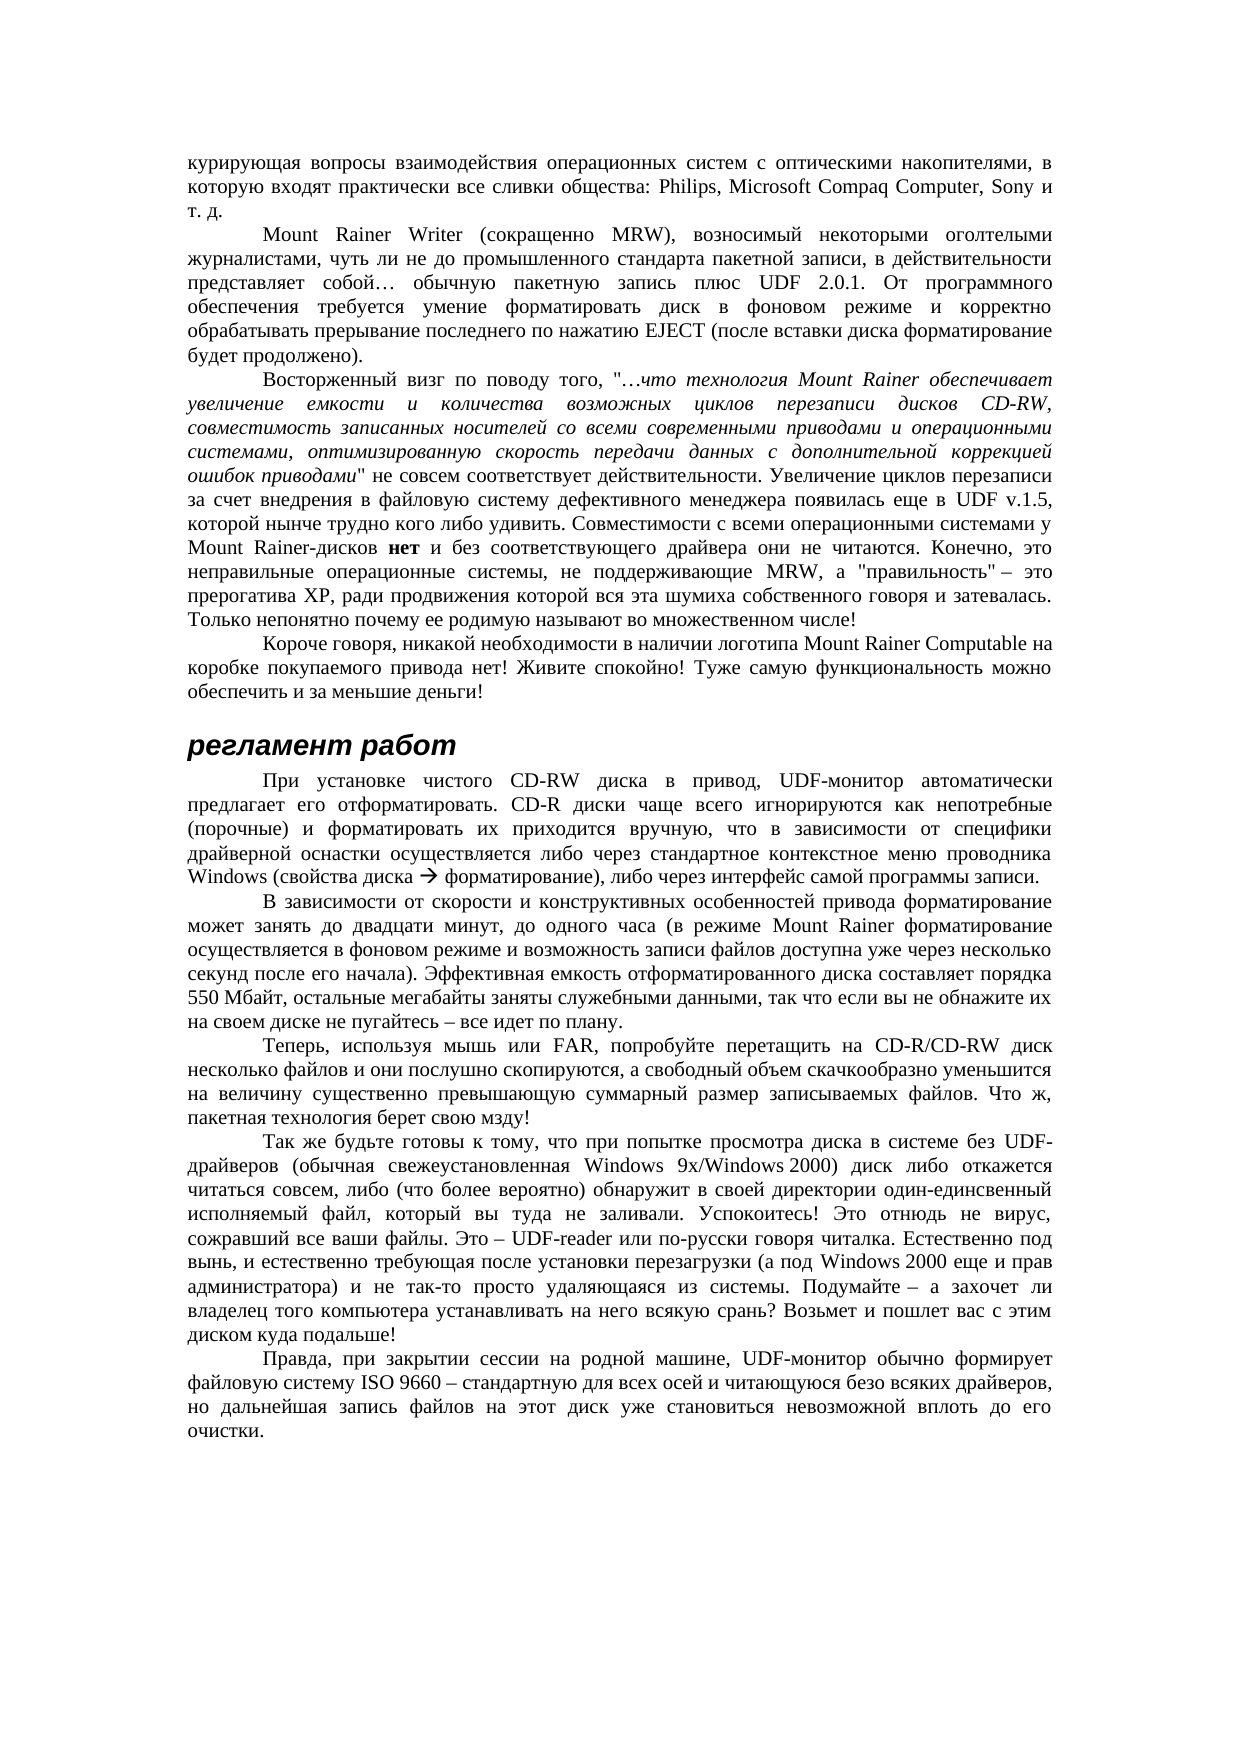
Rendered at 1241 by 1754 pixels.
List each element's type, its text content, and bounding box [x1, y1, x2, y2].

text Mount Rainer Writer (сокращенно MRW), возносимый некоторыми оголтелыми журналистами, чуть ли не до промышленного стандарта пакетной записи, в действительности представляет собой… обычную пакетную запись плюс UDF 2.0.1. От программного обеспечения требуется умение форматировать диск в фоновом режиме и корректно обрабатывать прерывание последнего по нажатию EJECT (после вставки диска форматирование будет продолжено). [187, 222, 1053, 367]
text В зависимости от скорости и конструктивных особенностей привода форматирование может занять до двадцати минут, до одного часа (в режиме Mount Rainer форматирование осуществляется в фоновом режиме и возможность записи файлов доступна уже через несколько секунд после его начала). Эффективная емкость отформатированного диска составляет порядка 550 Мбайт, остальные мегабайты заняты служебными данными, так что если вы не обнажите их на своем диске не пугайтесь – все идет по плану. [187, 888, 1053, 1033]
text Восторженный визг по поводу того, "…что технология Mount Rainer обеспечивает увеличение емкости и количества возможных циклов перезаписи дисков CD-RW, совместимость записанных носителей со всеми современными приводами и операционными системами, оптимизированную скорость передачи данных с дополнительной коррекцией ошибок приводами" не совсем соответствует действительности. Увеличение циклов перезаписи за счет внедрения в файловую систему дефективного менеджера появилась еще в UDF v.1.5, которой нынче трудно кого либо удивить. Совместимости с всеми операционными системами у Mount Rainer-дисков нет и без соответствующего драйвера они не читаются. Конечно, это неправильные операционные системы, не поддерживающие MRW, а "правильность" – это прерогатива XP, ради продвижения которой вся эта шумиха собственного говоря и затевалась. Только непонятно почему ее родимую называют во множественном числе! [187, 367, 1053, 631]
text Так же будьте готовы к тому, что при попытке просмотра диска в системе без UDF-драйверов (обычная свежеустановленная Windows 9x/Windows 2000) диск либо откажется читаться совсем, либо (что более вероятно) обнаружит в своей директории один-единсвенный исполняемый файл, который вы туда не заливали. Успокоитесь! Это отнюдь не вирус, сожравший все ваши файлы. Это – UDF-reader или по-русски говоря читалка. Естественно под вынь, и естественно требующая после установки перезагрузки (а под Windows 2000 еще и прав администратора) и не так-то просто удаляющаяся из системы. Подумайте – а захочет ли владелец того компьютера устанавливать на него всякую срань? Возьмет и пошлет вас с этим диском куда подальше! [187, 1129, 1053, 1346]
text Правда, при закрытии сессии на родной машине, UDF-монитор обычно формирует файловую систему ISO 9660 – стандартную для всех осей и читающуюся безо всяких драйверов, но дальнейшая запись файлов на этот диск уже становиться невозможной вплоть до его очистки. [187, 1346, 1053, 1442]
text Теперь, используя мышь или FAR, попробуйте перетащить на CD-R/CD-RW диск несколько файлов и они послушно скопируются, а свободный объем скачкообразно уменьшится на величину существенно превышающую суммарный размер записываемых файлов. Что ж, пакетная технология берет свою мзду! [187, 1033, 1053, 1129]
text При установке чистого CD-RW диска в привод, UDF-монитор автоматически предлагает его отформатировать. CD-R диски чаще всего игнорируются как непотребные (порочные) и форматировать их приходится вручную, что в зависимости от специфики драйверной оснастки осуществляется либо через стандартное контекстное меню проводника Windows (свойства диска  форматирование), либо через интерфейс самой программы записи. [187, 768, 1053, 888]
text Короче говоря, никакой необходимости в наличии логотипа Mount Rainer Computable на коробке покупаемого привода нет! Живите спокойно! Туже самую функциональность можно обеспечить и за меньшие деньги! [187, 631, 1053, 703]
text курирующая вопросы взаимодействия операционных систем с оптическими накопителями, в которую входят практически все сливки общества: Philips, Microsoft Compaq Computer, Sony и т. д. [187, 150, 1053, 222]
subtitle регламент работ [187, 728, 1053, 762]
